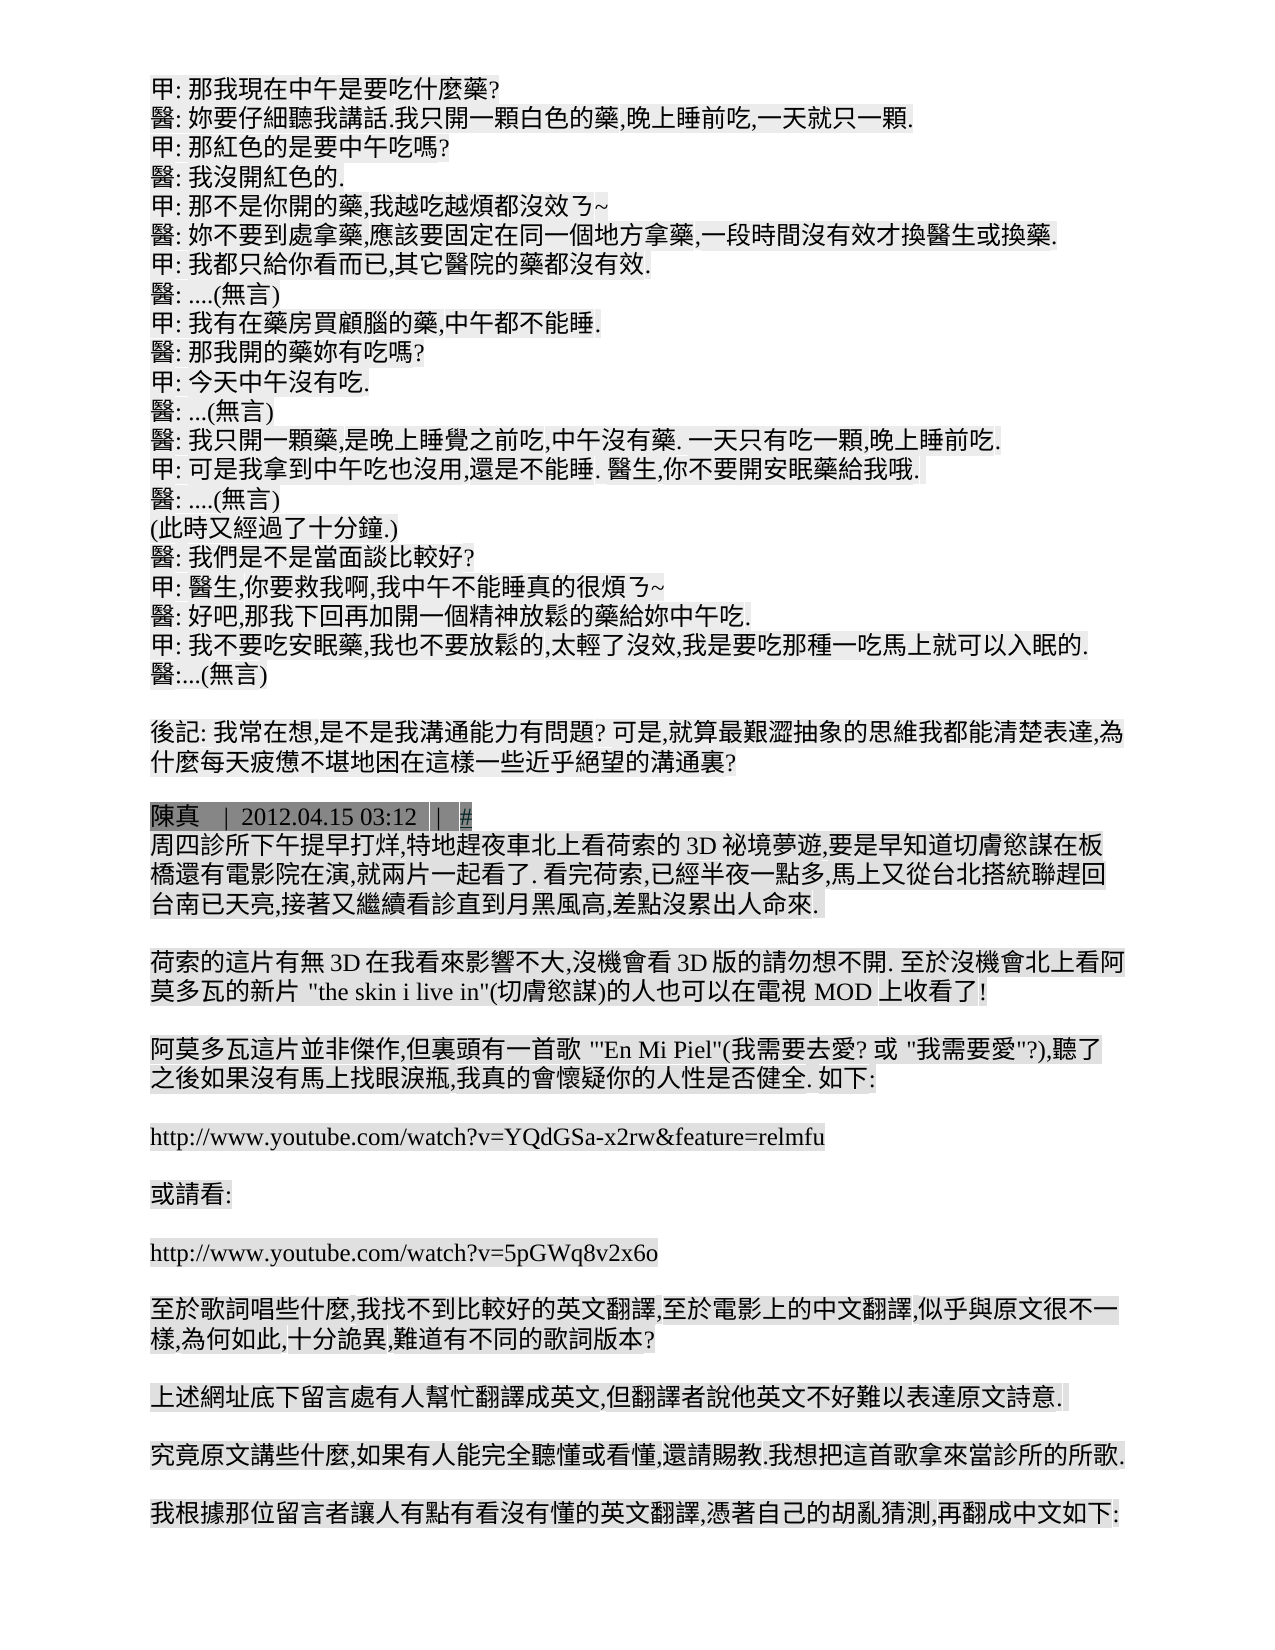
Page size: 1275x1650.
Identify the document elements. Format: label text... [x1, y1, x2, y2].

text 陳真 | 2012.04.15 03:12 | # [150, 802, 1125, 831]
text 周四診所下午提早打烊,特地趕夜車北上看荷索的3D祕境夢遊,要是早知道切膚慾謀在板橋還有電影院在演,就兩片一起看了. 看完荷索,已經半夜一點多,馬上又從台北搭統聯趕回台南已天亮,接著又繼續看診直到月黑風高,差點沒累出人命來. 荷索的這片有無3D在我看來影響不大,沒機會看3D版的請勿想不開. 至於沒機會北上看阿莫多瓦的新片 "the skin i live in"(切膚慾謀)的人也可以在電視 MOD 上收看了! 阿莫多瓦這片並非傑作,但裏頭有一首歌 "'En Mi Piel"(我需要去愛? 或 "我需要愛"?),聽了之後如果沒有馬上找眼淚瓶,我真的會懷疑你的人性是否健全. 如下: http://www.youtube.com/watch?v=YQdGSa-x2rw&feature=relmfu 或請看: http://www.youtube.com/watch?v=5pGWq8v2x6o 至於歌詞唱些什麼,我找不到比較好的英文翻譯,至於電影上的中文翻譯,似乎與原文很不一樣,為何如此,十分詭異,難道有不同的歌詞版本? 上述網址底下留言處有人幫忙翻譯成英文,但翻譯者說他英文不好難以表達原文詩意. 究竟原文講些什麼,如果有人能完全聽懂或看懂,還請賜教.我想把這首歌拿來當診所的所歌. 我根據那位留言者讓人有點有看沒有懂的英文翻譯,憑著自己的胡亂猜測,再翻成中文如下: [150, 831, 1125, 1557]
text 甲: 那我現在中午是要吃什麼藥? 醫: 妳要仔細聽我講話.我只開一顆白色的藥,晚上睡前吃,一天就只一顆. 甲: 那紅色的是要中午吃嗎? 醫: 我沒開紅色的. 甲: 那不是你開的藥,我越吃越煩都沒效ㄋ~ 醫: 妳不要到處拿藥,應該要固定在同一個地方拿藥,一段時間沒有效才換醫生或換藥. 甲: 我都只給你看而已,其它醫院的藥都沒有效. 醫: ....(無言) 甲: 我有在藥房買顧腦的藥,中午都不能睡. 醫: 那我開的藥妳有吃嗎? 甲: 今天中午沒有吃. 醫: ...(無言) 醫: 我只開一顆藥,是晚上睡覺之前吃,中午沒有藥. 一天只有吃一顆,晚上睡前吃. 甲: 可是我拿到中午吃也沒用,還是不能睡. 醫生,你不要開安眠藥給我哦. 醫: ....(無言) (此時又經過了十分鐘.) 醫: 我們是不是當面談比較好? 甲: 醫生,你要救我啊,我中午不能睡真的很煩ㄋ~ 醫: 好吧,那我下回再加開一個精神放鬆的藥給妳中午吃. 甲: 我不要吃安眠藥,我也不要放鬆的,太輕了沒效,我是要吃那種一吃馬上就可以入眠的. 醫:...(無言) 後記: 我常在想,是不是我溝通能力有問題? 可是,就算最艱澀抽象的思維我都能清楚表達,為什麼每天疲憊不堪地困在這樣一些近乎絕望的溝通裏? [150, 75, 1125, 777]
